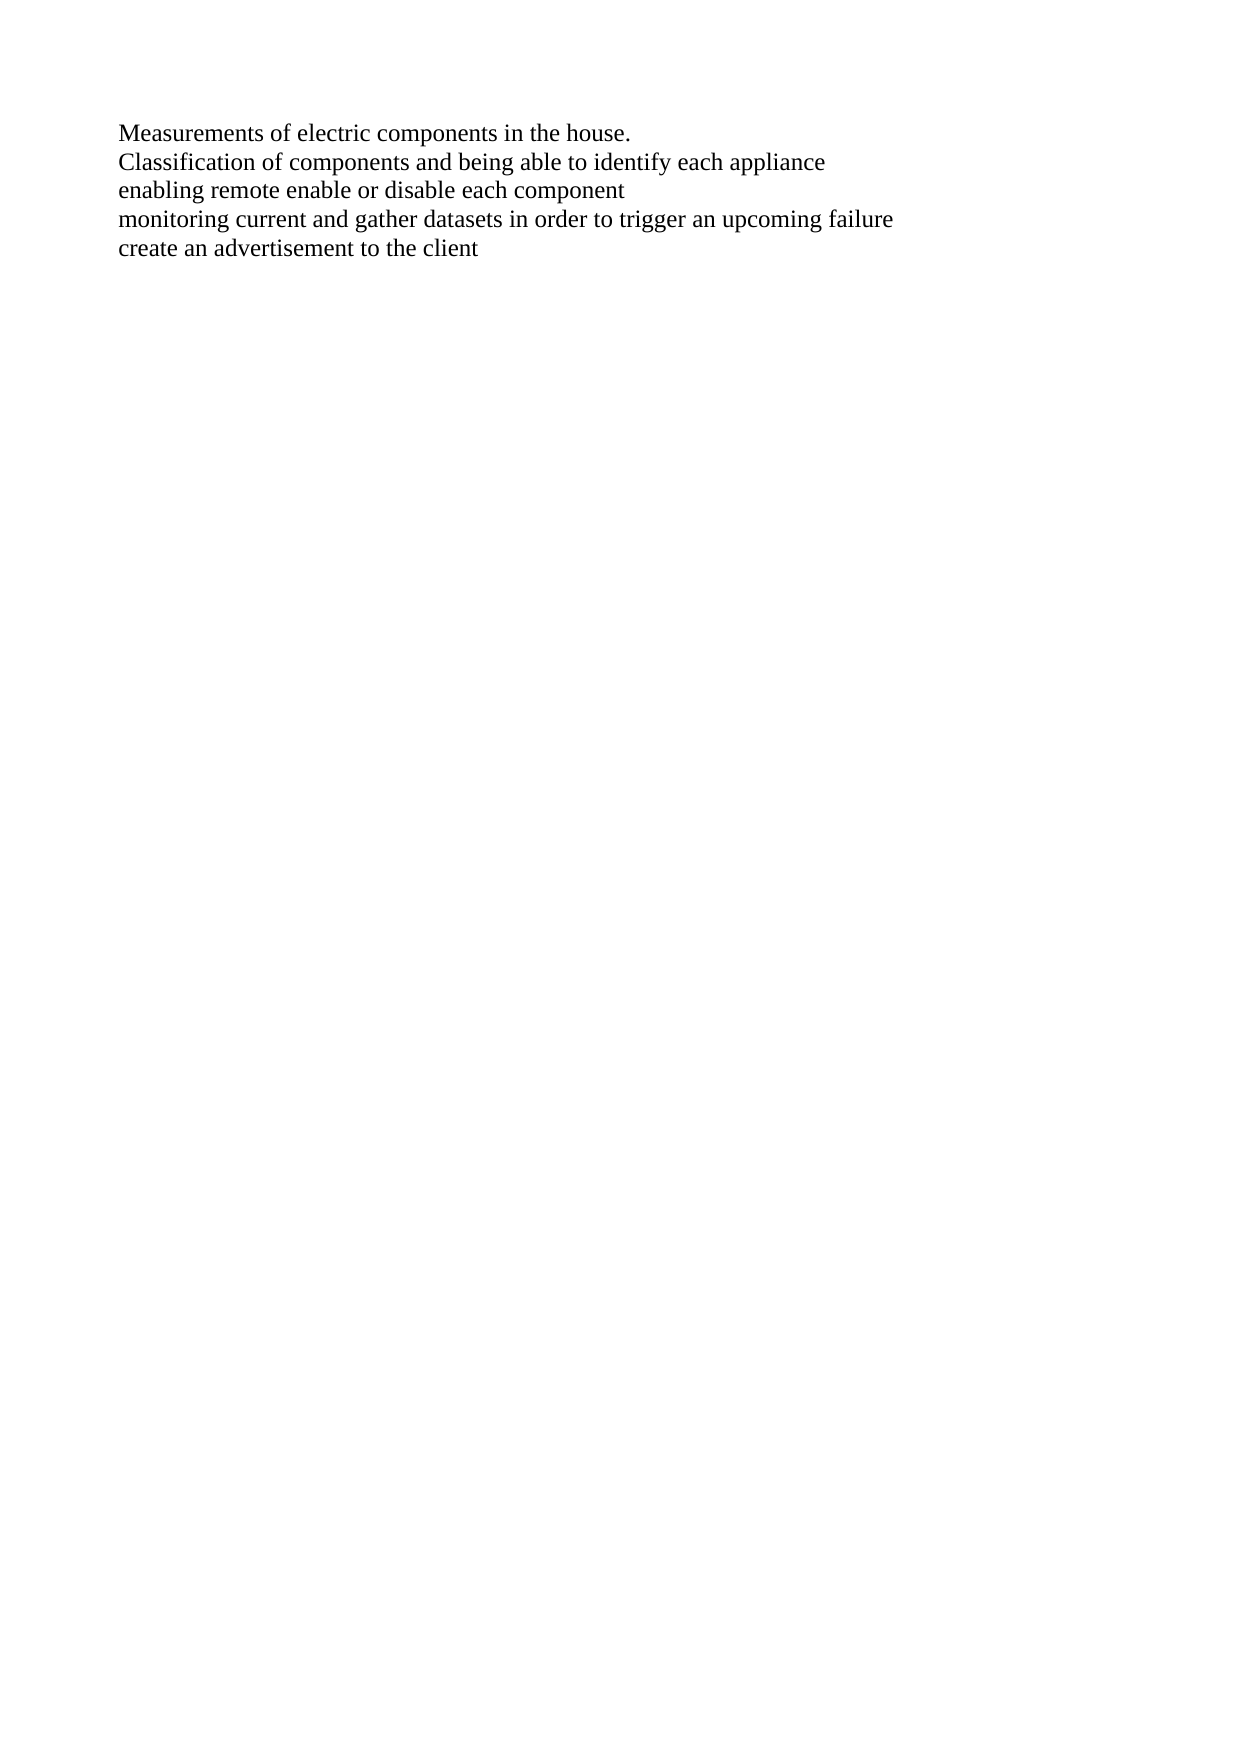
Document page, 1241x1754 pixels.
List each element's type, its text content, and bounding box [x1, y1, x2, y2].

text create an advertisement to the client [118, 233, 1122, 262]
text Classification of components and being able to identify each appliance [118, 147, 1122, 176]
text Measurements of electric components in the house. [118, 118, 1122, 147]
text enabling remote enable or disable each component [118, 176, 1122, 204]
text monitoring current and gather datasets in order to trigger an upcoming failure [118, 204, 1122, 233]
